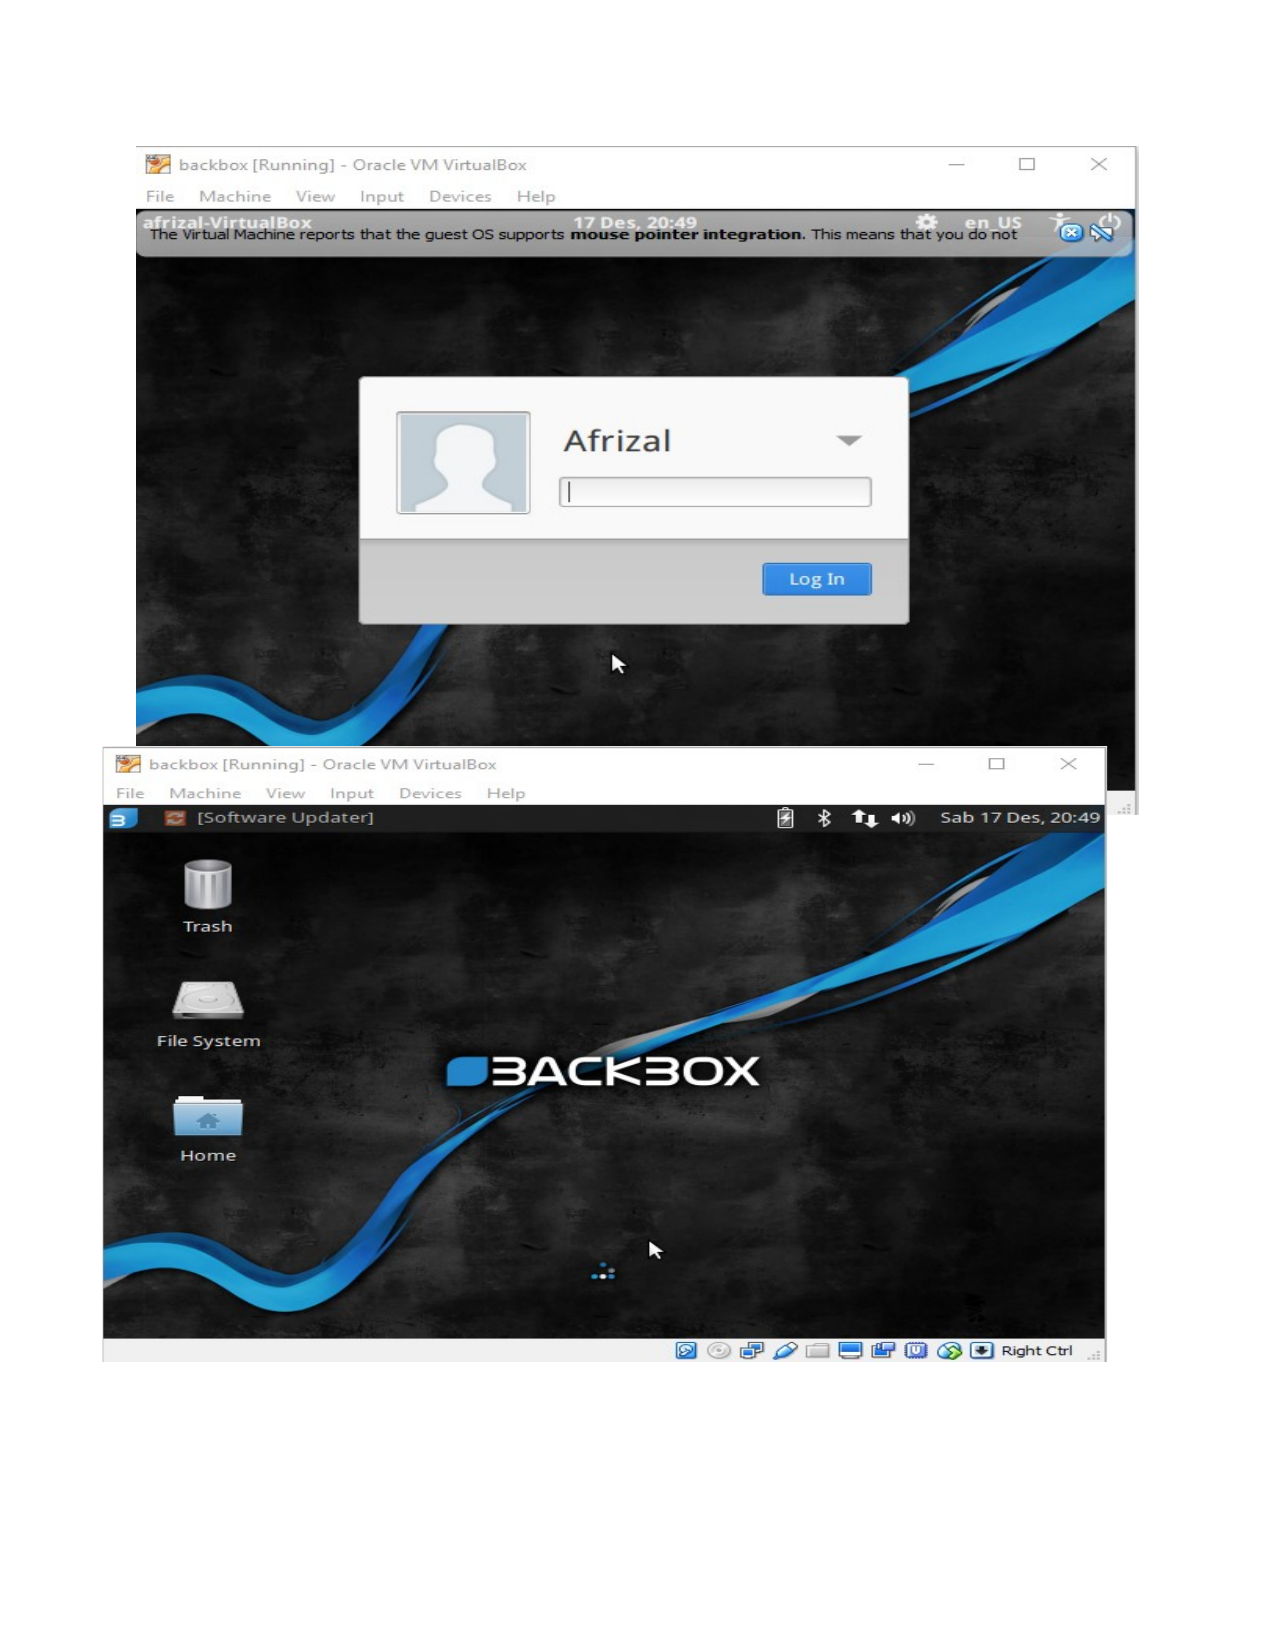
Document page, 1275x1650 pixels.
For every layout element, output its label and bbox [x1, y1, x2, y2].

picture [102, 146, 1139, 1362]
